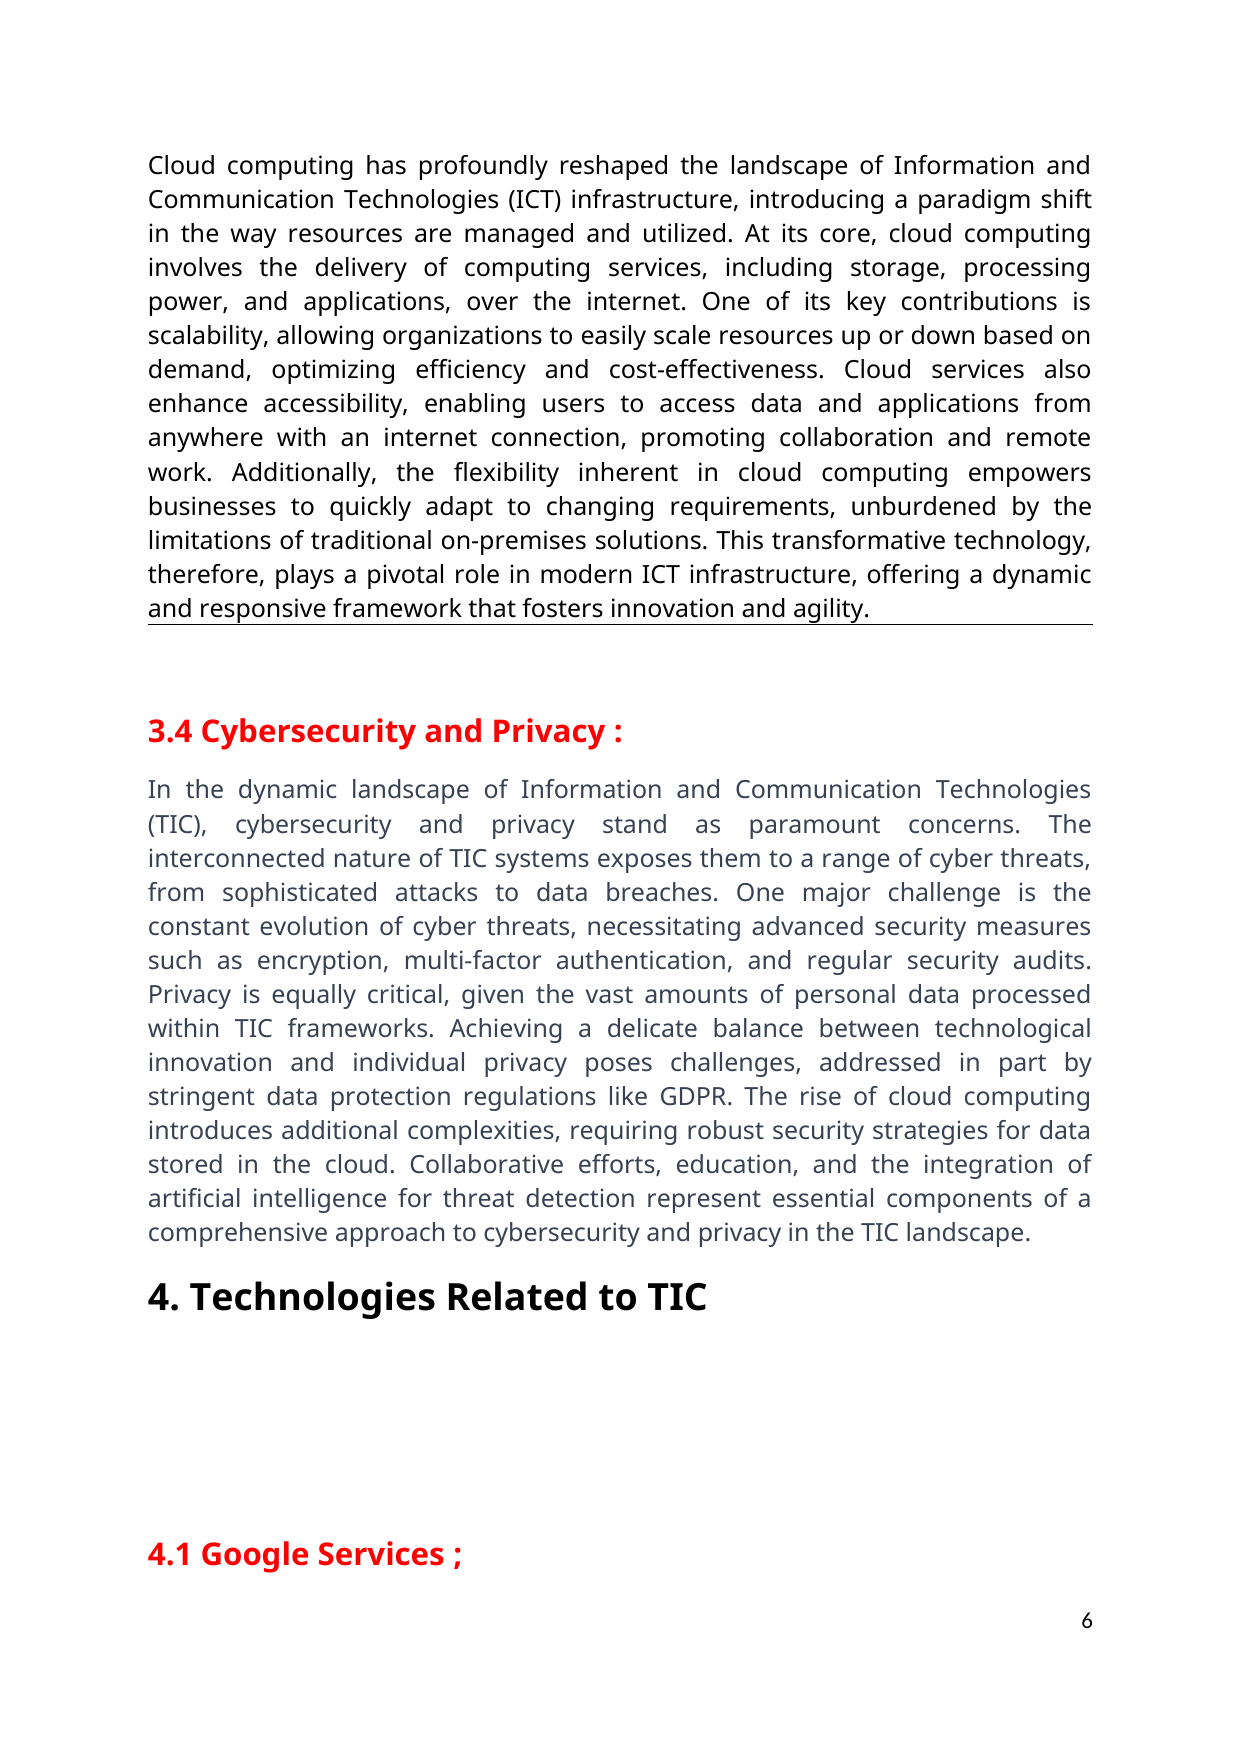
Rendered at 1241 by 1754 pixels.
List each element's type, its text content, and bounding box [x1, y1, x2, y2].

subtitle In the dynamic landscape of Information and Communication Technologies (TIC), cybersecurity and privacy stand as paramount concerns. The interconnected nature of TIC systems exposes them to a range of cyber threats, from sophisticated attacks to data breaches. One major challenge is the constant evolution of cyber threats, necessitating advanced security measures such as encryption, multi-factor authentication, and regular security audits. Privacy is equally critical, given the vast amounts of personal data processed within TIC frameworks. Achieving a delicate balance between technological innovation and individual privacy poses challenges, addressed in part by stringent data protection regulations like GDPR. The rise of cloud computing introduces additional complexities, requiring robust security strategies for data stored in the cloud. Collaborative efforts, education, and the integration of artificial intelligence for threat detection represent essential components of a comprehensive approach to cybersecurity and privacy in the TIC landscape. [148, 772, 1093, 1249]
subtitle 4. Technologies Related to TIC [148, 1270, 1093, 1321]
subtitle 3.4 Cybersecurity and Privacy : [148, 709, 1093, 751]
subtitle 4.1 Google Services ; [148, 1532, 1093, 1575]
text Cloud computing has profoundly reshaped the landscape of Information and Communication Technologies (ICT) infrastructure, introducing a paradigm shift in the way resources are managed and utilized. At its core, cloud computing involves the delivery of computing services, including storage, processing power, and applications, over the internet. One of its key contributions is scalability, allowing organizations to easily scale resources up or down based on demand, optimizing efficiency and cost-effectiveness. Cloud services also enhance accessibility, enabling users to access data and applications from anywhere with an internet connection, promoting collaboration and remote work. Additionally, the flexibility inherent in cloud computing empowers businesses to quickly adapt to changing requirements, unburdened by the limitations of traditional on-premises solutions. This transformative technology, therefore, plays a pivotal role in modern ICT infrastructure, offering a dynamic and responsive framework that fosters innovation and agility. [148, 148, 1093, 624]
